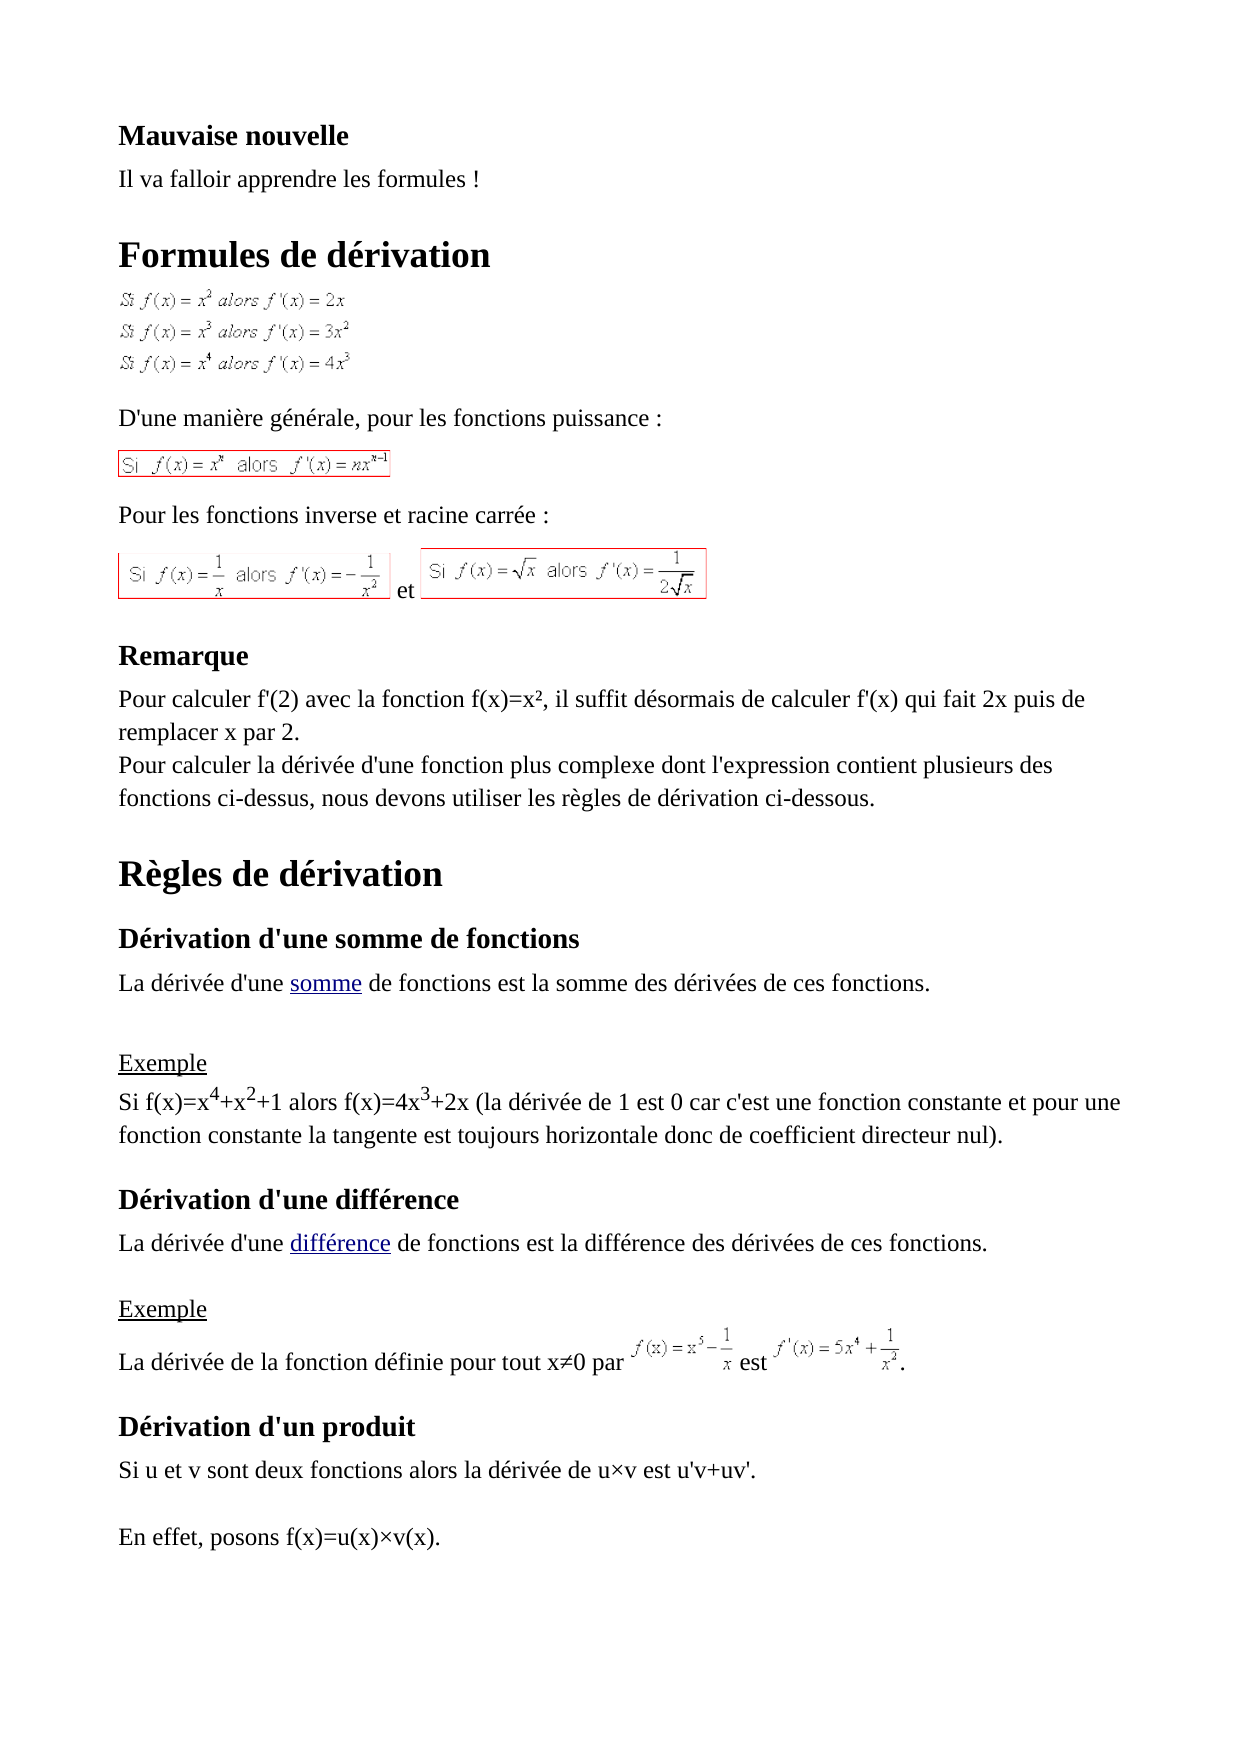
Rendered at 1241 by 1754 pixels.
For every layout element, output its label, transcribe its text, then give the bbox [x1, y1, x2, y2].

subtitle Dérivation d'une somme de fonctions [118, 922, 1122, 955]
subtitle Mauvaise nouvelle [118, 118, 1122, 152]
subtitle Formules de dérivation [118, 233, 1122, 276]
subtitle Remarque [118, 638, 1122, 671]
picture [630, 1327, 734, 1371]
text Exemple Si f(x)=x4+x2+1 alors f(x)=4x3+2x (la dérivée de 1 est 0 car c'est une fonction constante et pour une fonction constante la tangente est toujours horizontale donc de coefficient directeur nul). [118, 1048, 1122, 1148]
text et [118, 548, 1122, 604]
text D'une manière générale, pour les fonctions puissance : [118, 403, 1122, 432]
subtitle Dérivation d'une différence [118, 1182, 1122, 1216]
text Pour les fonctions inverse et racine carrée : [118, 501, 1122, 529]
text Si u et v sont deux fonctions alors la dérivée de u×v est u'v+uv'. En effet, posons f(x)=u(x)×v(x). [118, 1456, 1122, 1583]
picture [118, 288, 357, 379]
picture [118, 553, 391, 599]
subtitle Dérivation d'un produit [118, 1409, 1122, 1443]
subtitle Règles de dérivation [118, 851, 1122, 894]
text La dérivée d'une différence de fonctions est la différence des dérivées de ces fonctions. Exemple La dérivée de la fonction définie pour tout x≠0 par est . [118, 1228, 1122, 1376]
text Pour calculer f'(2) avec la fonction f(x)=x², il suffit désormais de calculer f'(x) qui fait 2x puis de remplacer x par 2. Pour calculer la dérivée d'une fonction plus complexe dont l'expression contient plusieurs des fonctions ci-dessus, nous devons utiliser les règles de dérivation ci-dessous. [118, 684, 1122, 812]
picture [118, 450, 391, 477]
picture [773, 1328, 900, 1371]
picture [420, 548, 707, 599]
text La dérivée d'une somme de fonctions est la somme des dérivées de ces fonctions. [118, 968, 1122, 1029]
text Il va falloir apprendre les formules ! [118, 164, 1122, 193]
